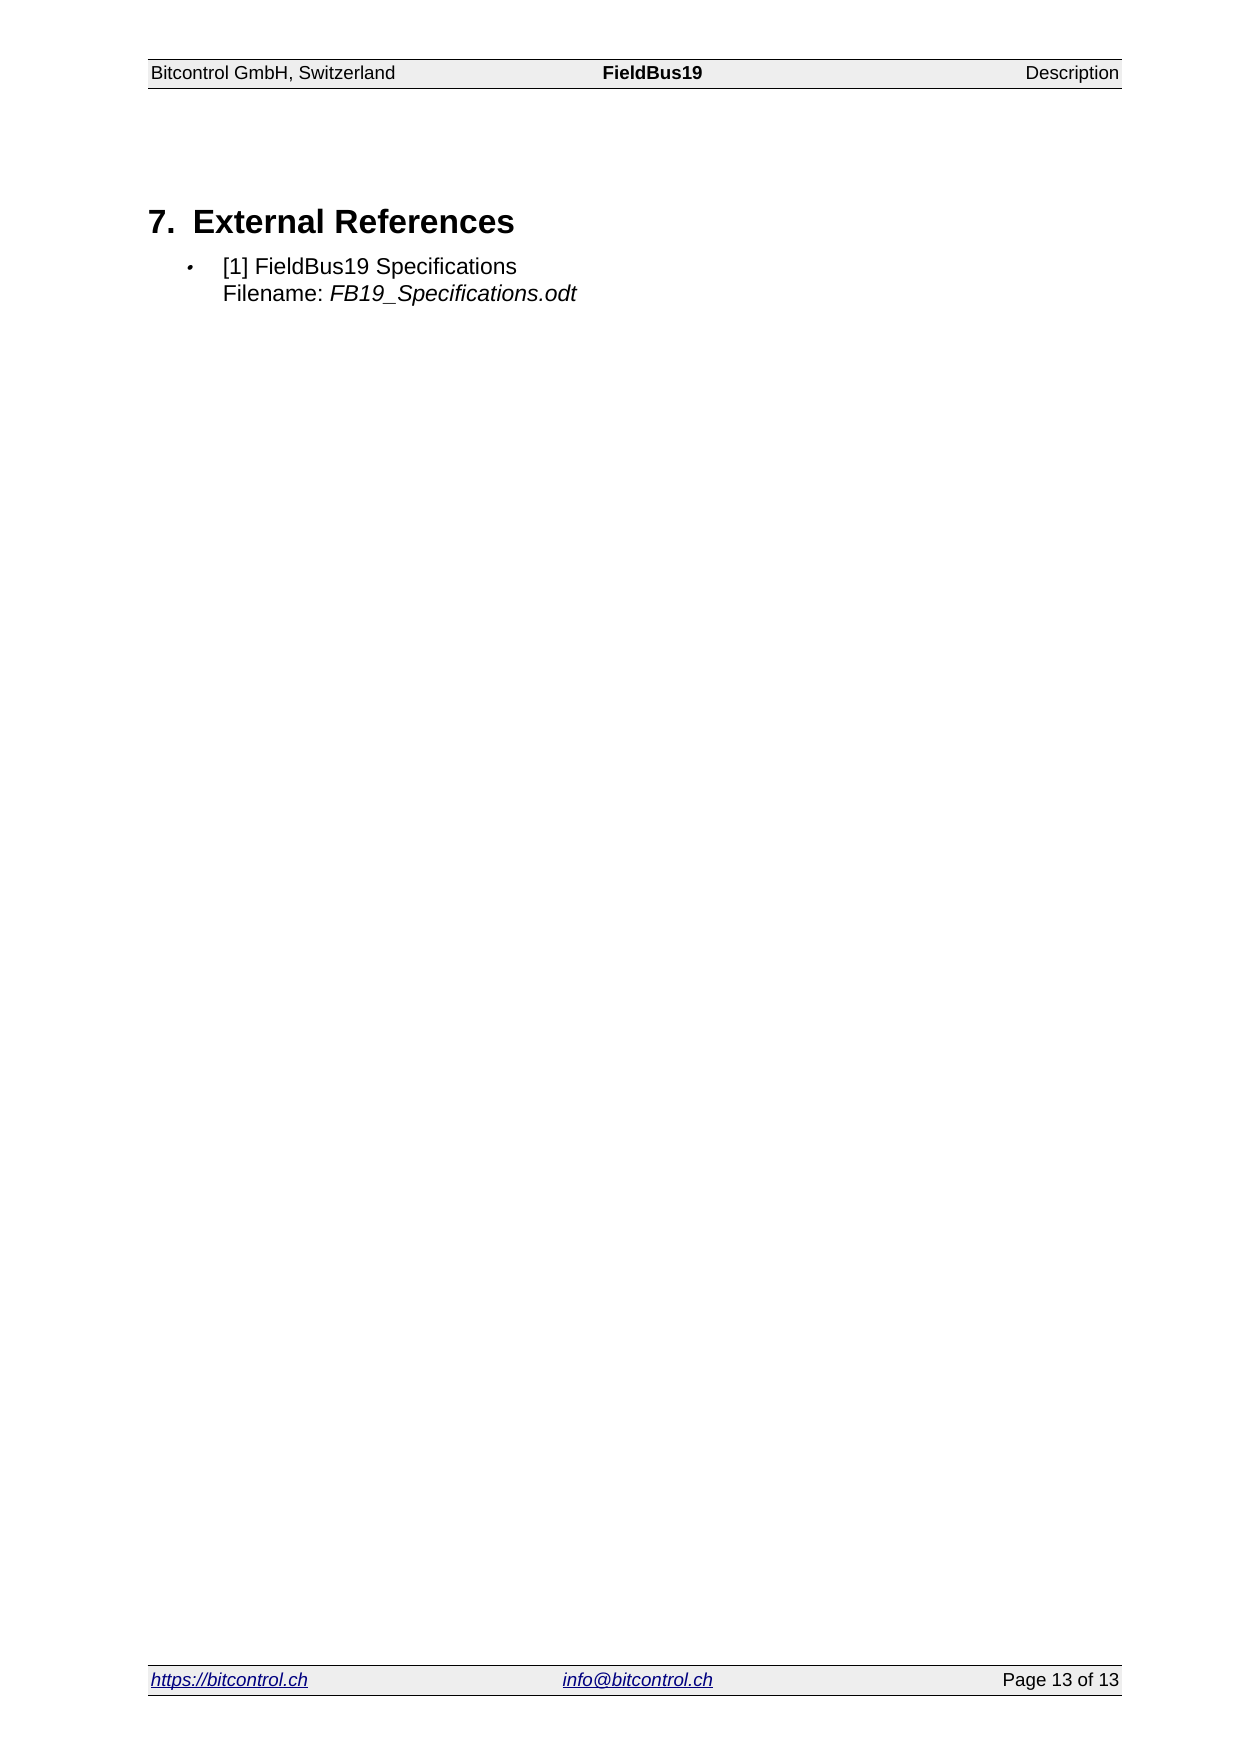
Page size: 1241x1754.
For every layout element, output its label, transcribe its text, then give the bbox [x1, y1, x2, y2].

subtitle External References [148, 202, 1122, 241]
list [1] FieldBus19 Specifications Filename: FB19_Specifications.odt [185, 253, 1122, 306]
